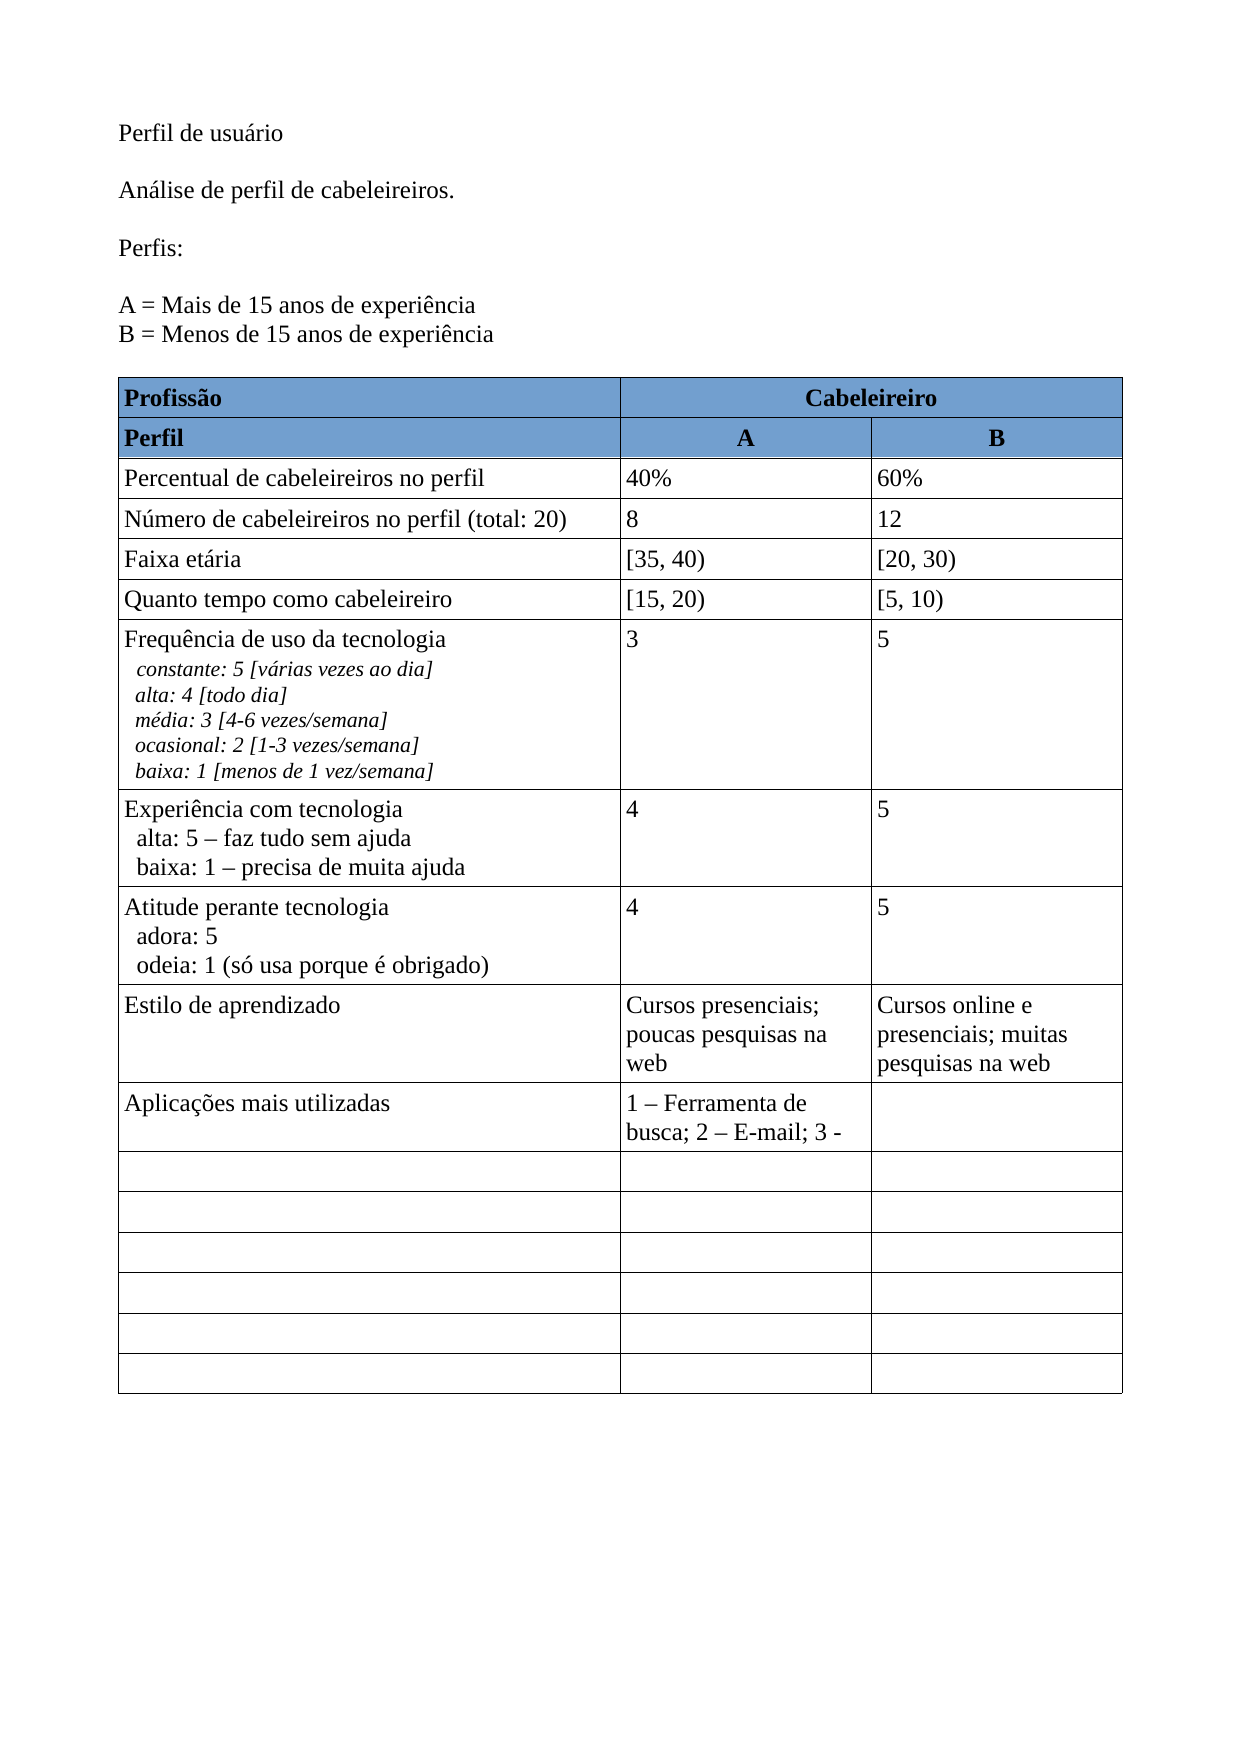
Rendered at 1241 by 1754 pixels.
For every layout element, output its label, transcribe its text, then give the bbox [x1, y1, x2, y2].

table_cell [621, 1192, 871, 1232]
table_cell Estilo de aprendizado [119, 985, 620, 1082]
text A = Mais de 15 anos de experiência [118, 291, 1122, 319]
table_cell 4 [621, 887, 871, 984]
table_cell [119, 1314, 620, 1353]
table_cell 5 [872, 620, 1122, 789]
table_cell Aplicações mais utilizadas [119, 1083, 620, 1151]
table_cell [872, 1233, 1122, 1272]
table_cell [621, 1233, 871, 1272]
table_cell [5, 10) [872, 580, 1122, 619]
table_cell Quanto tempo como cabeleireiro [119, 580, 620, 619]
text Análise de perfil de cabeleireiros. [118, 176, 1122, 204]
table_cell Cursos online e presenciais; muitas pesquisas na web [872, 985, 1122, 1082]
table_cell [872, 1273, 1122, 1312]
table_cell Frequência de uso da tecnologia constante: 5 [várias vezes ao dia] alta: 4 [todo dia] média: 3 [4-6 vezes/semana] ocasional: 2 [1-3 vezes/semana] baixa: 1 [menos de 1 vez/semana] [119, 620, 620, 789]
table_cell 5 [872, 790, 1122, 886]
table_cell [15, 20) [621, 580, 871, 619]
table_cell B [872, 418, 1122, 457]
table_header Cabeleireiro [621, 378, 1122, 417]
table_cell 1 – Ferramenta de busca; 2 – E-mail; 3 - [621, 1083, 871, 1151]
table_cell [872, 1152, 1122, 1191]
table_cell [621, 1152, 871, 1191]
table_cell 3 [621, 620, 871, 789]
table_cell Número de cabeleireiros no perfil (total: 20) [119, 499, 620, 538]
table_cell [119, 1354, 620, 1393]
table_cell 40% [621, 459, 871, 498]
table_cell [621, 1354, 871, 1393]
table_cell [621, 1273, 871, 1312]
table_cell [119, 1192, 620, 1232]
table_cell [20, 30) [872, 539, 1122, 578]
table_cell Perfil [119, 418, 620, 457]
table_cell Cursos presenciais; poucas pesquisas na web [621, 985, 871, 1082]
text Perfis: [118, 233, 1122, 262]
table_cell [872, 1314, 1122, 1353]
table_cell [119, 1233, 620, 1272]
table_cell 5 [872, 887, 1122, 984]
table_cell [35, 40) [621, 539, 871, 578]
table_cell 4 [621, 790, 871, 886]
text Perfil de usuário [118, 118, 1122, 147]
table_cell [872, 1083, 1122, 1151]
text B = Menos de 15 anos de experiência [118, 319, 1122, 348]
table_cell [872, 1192, 1122, 1232]
table_cell [621, 1314, 871, 1353]
table_cell 12 [872, 499, 1122, 538]
table_cell Percentual de cabeleireiros no perfil [119, 459, 620, 498]
table_cell Experiência com tecnologia alta: 5 – faz tudo sem ajuda baixa: 1 – precisa de muita ajuda [119, 790, 620, 886]
table_cell A [621, 418, 871, 457]
table_cell 8 [621, 499, 871, 538]
table_cell Faixa etária [119, 539, 620, 578]
table_cell Atitude perante tecnologia adora: 5 odeia: 1 (só usa porque é obrigado) [119, 887, 620, 984]
table_header Profissão [119, 378, 620, 417]
table_cell [872, 1354, 1122, 1393]
table_cell [119, 1273, 620, 1312]
table_cell [119, 1152, 620, 1191]
table_cell 60% [872, 459, 1122, 498]
